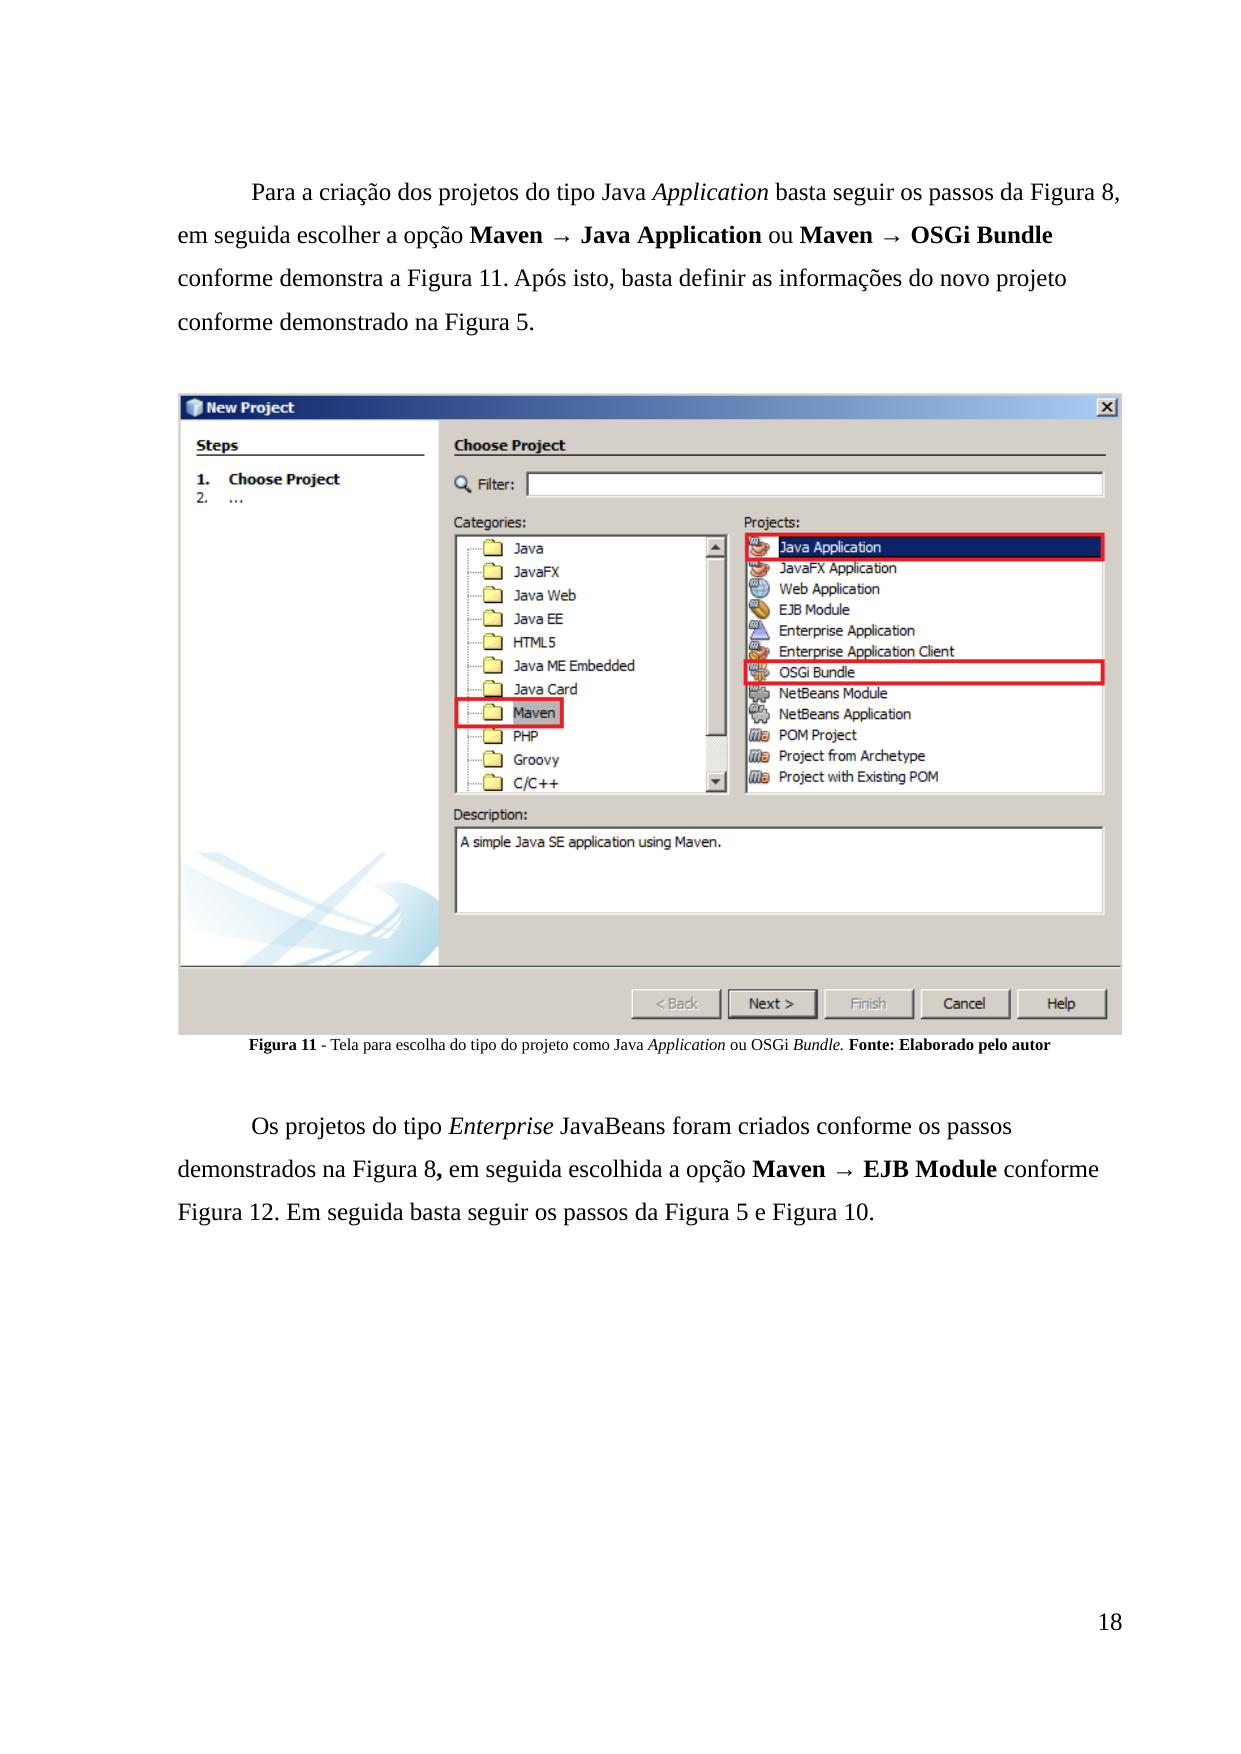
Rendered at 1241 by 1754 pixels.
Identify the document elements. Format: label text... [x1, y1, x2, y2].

text Figura 11 - Tela para escolha do tipo do projeto como Java Application ou OSGi Bundle. Fonte: Elaborado pelo autor [177, 1035, 1122, 1054]
text Os projetos do tipo Enterprise JavaBeans foram criados conforme os passos demonstrados na Figura 8, em seguida escolhida a opção Maven → EJB Module conforme Figura 12. Em seguida basta seguir os passos da Figura 5 e Figura 10. [177, 1111, 1122, 1226]
picture [177, 392, 1123, 1035]
text Para a criação dos projetos do tipo Java Application basta seguir os passos da Figura 8, em seguida escolher a opção Maven → Java Application ou Maven → OSGi Bundle conforme demonstra a Figura 11. Após isto, basta definir as informações do novo projeto conforme demonstrado na Figura 5. [177, 177, 1122, 335]
